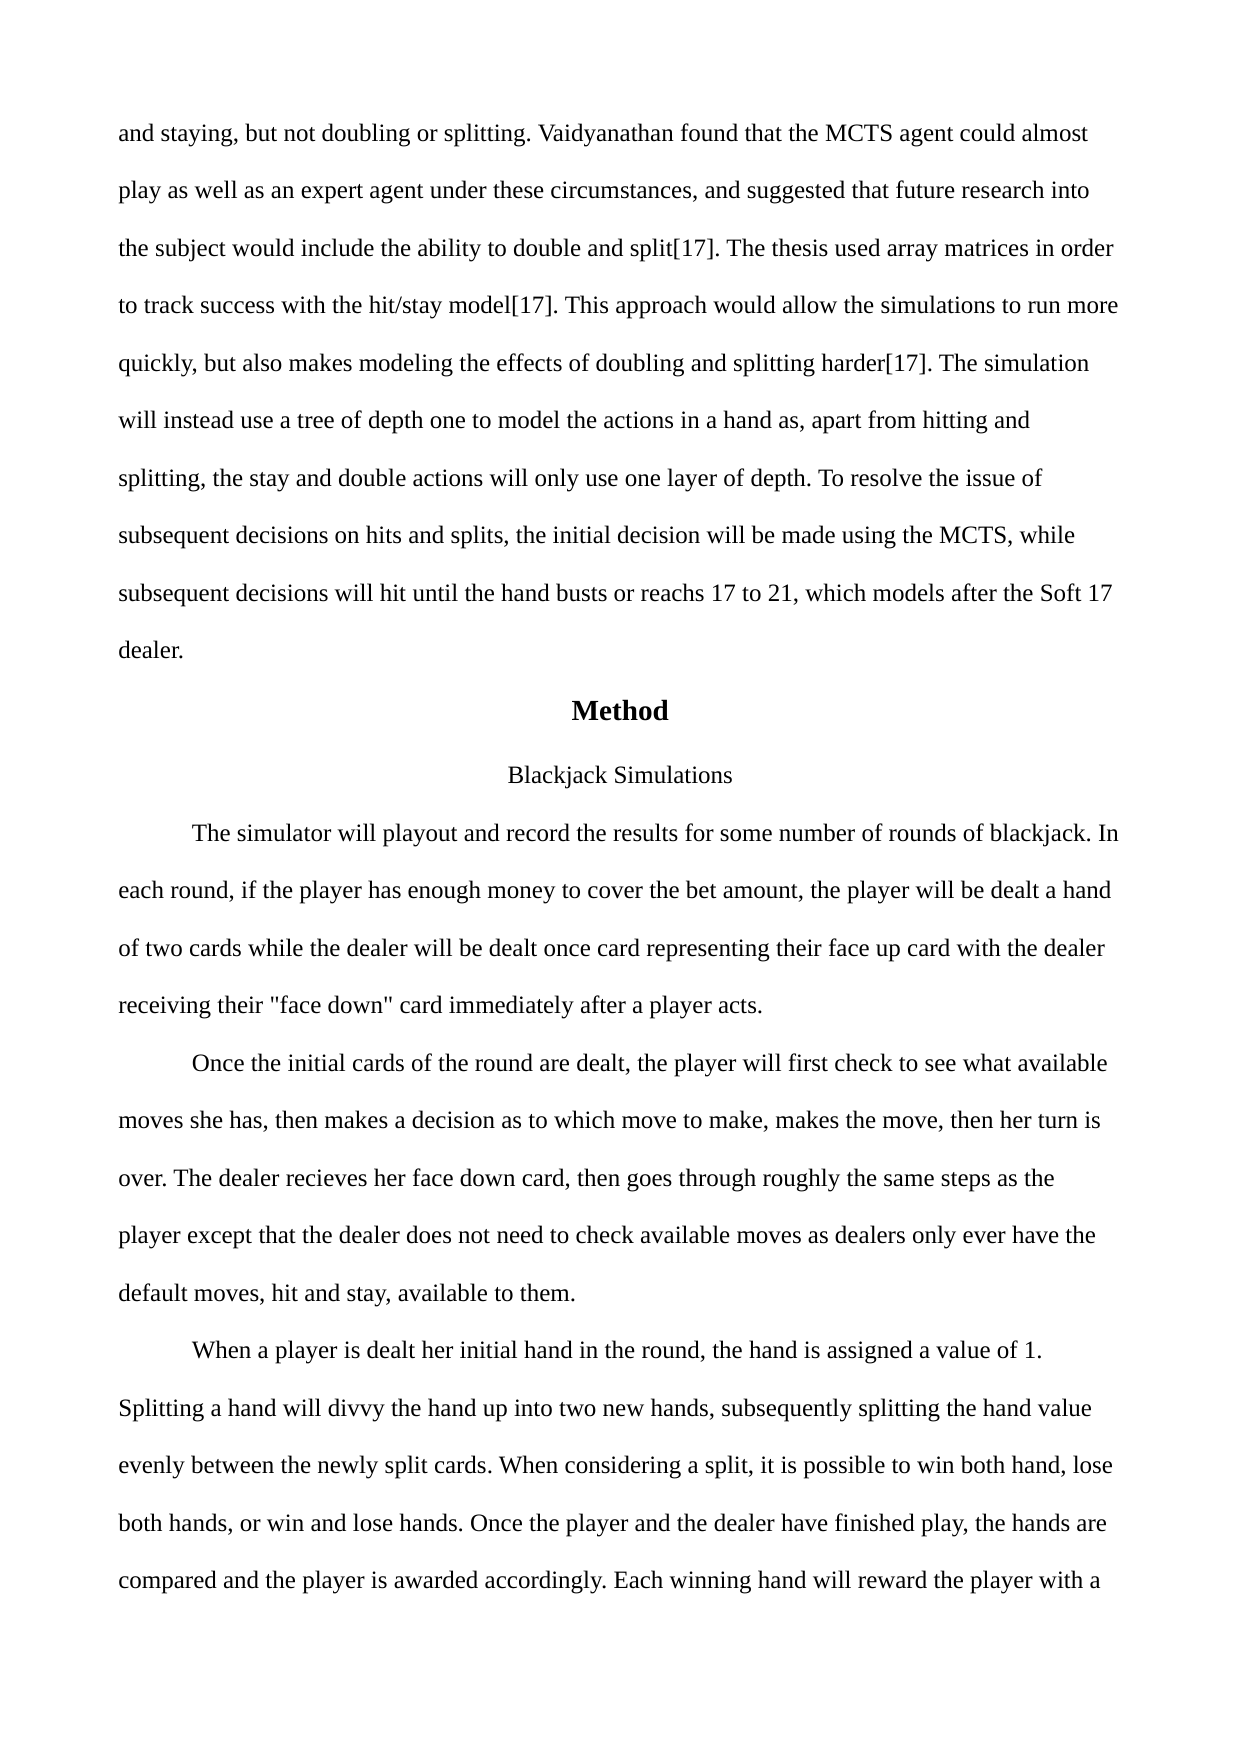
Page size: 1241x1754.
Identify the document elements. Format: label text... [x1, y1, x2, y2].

text Method [118, 693, 1122, 727]
text Once the initial cards of the round are dealt, the player will first check to see what available moves she has, then makes a decision as to which move to make, makes the move, then her turn is over. The dealer recieves her face down card, then goes through roughly the same steps as the player except that the dealer does not need to check available moves as dealers only ever have the default moves, hit and stay, available to them. [118, 1048, 1122, 1306]
text Blackjack Simulations [118, 760, 1122, 789]
text The simulator will playout and record the results for some number of rounds of blackjack. In each round, if the player has enough money to cover the bet amount, the player will be dealt a hand of two cards while the dealer will be dealt once card representing their face up card with the dealer receiving their "face down" card immediately after a player acts. [118, 818, 1122, 1019]
text When a player is dealt her initial hand in the round, the hand is assigned a value of 1. Splitting a hand will divvy the hand up into two new hands, subsequently splitting the hand value evenly between the newly split cards. When considering a split, it is possible to win both hand, lose both hands, or win and lose hands. Once the player and the dealer have finished play, the hands are compared and the player is awarded accordingly. Each winning hand will reward the player with a [118, 1335, 1122, 1594]
text and staying, but not doubling or splitting. Vaidyanathan found that the MCTS agent could almost play as well as an expert agent under these circumstances, and suggested that future research into the subject would include the ability to double and split[17]. The thesis used array matrices in order to track success with the hit/stay model[17]. This approach would allow the simulations to run more quickly, but also makes modeling the effects of doubling and splitting harder[17]. The simulation will instead use a tree of depth one to model the actions in a hand as, apart from hitting and splitting, the stay and double actions will only use one layer of depth. To resolve the issue of subsequent decisions on hits and splits, the initial decision will be made using the MCTS, while subsequent decisions will hit until the hand busts or reachs 17 to 21, which models after the Soft 17 dealer. [118, 118, 1122, 664]
